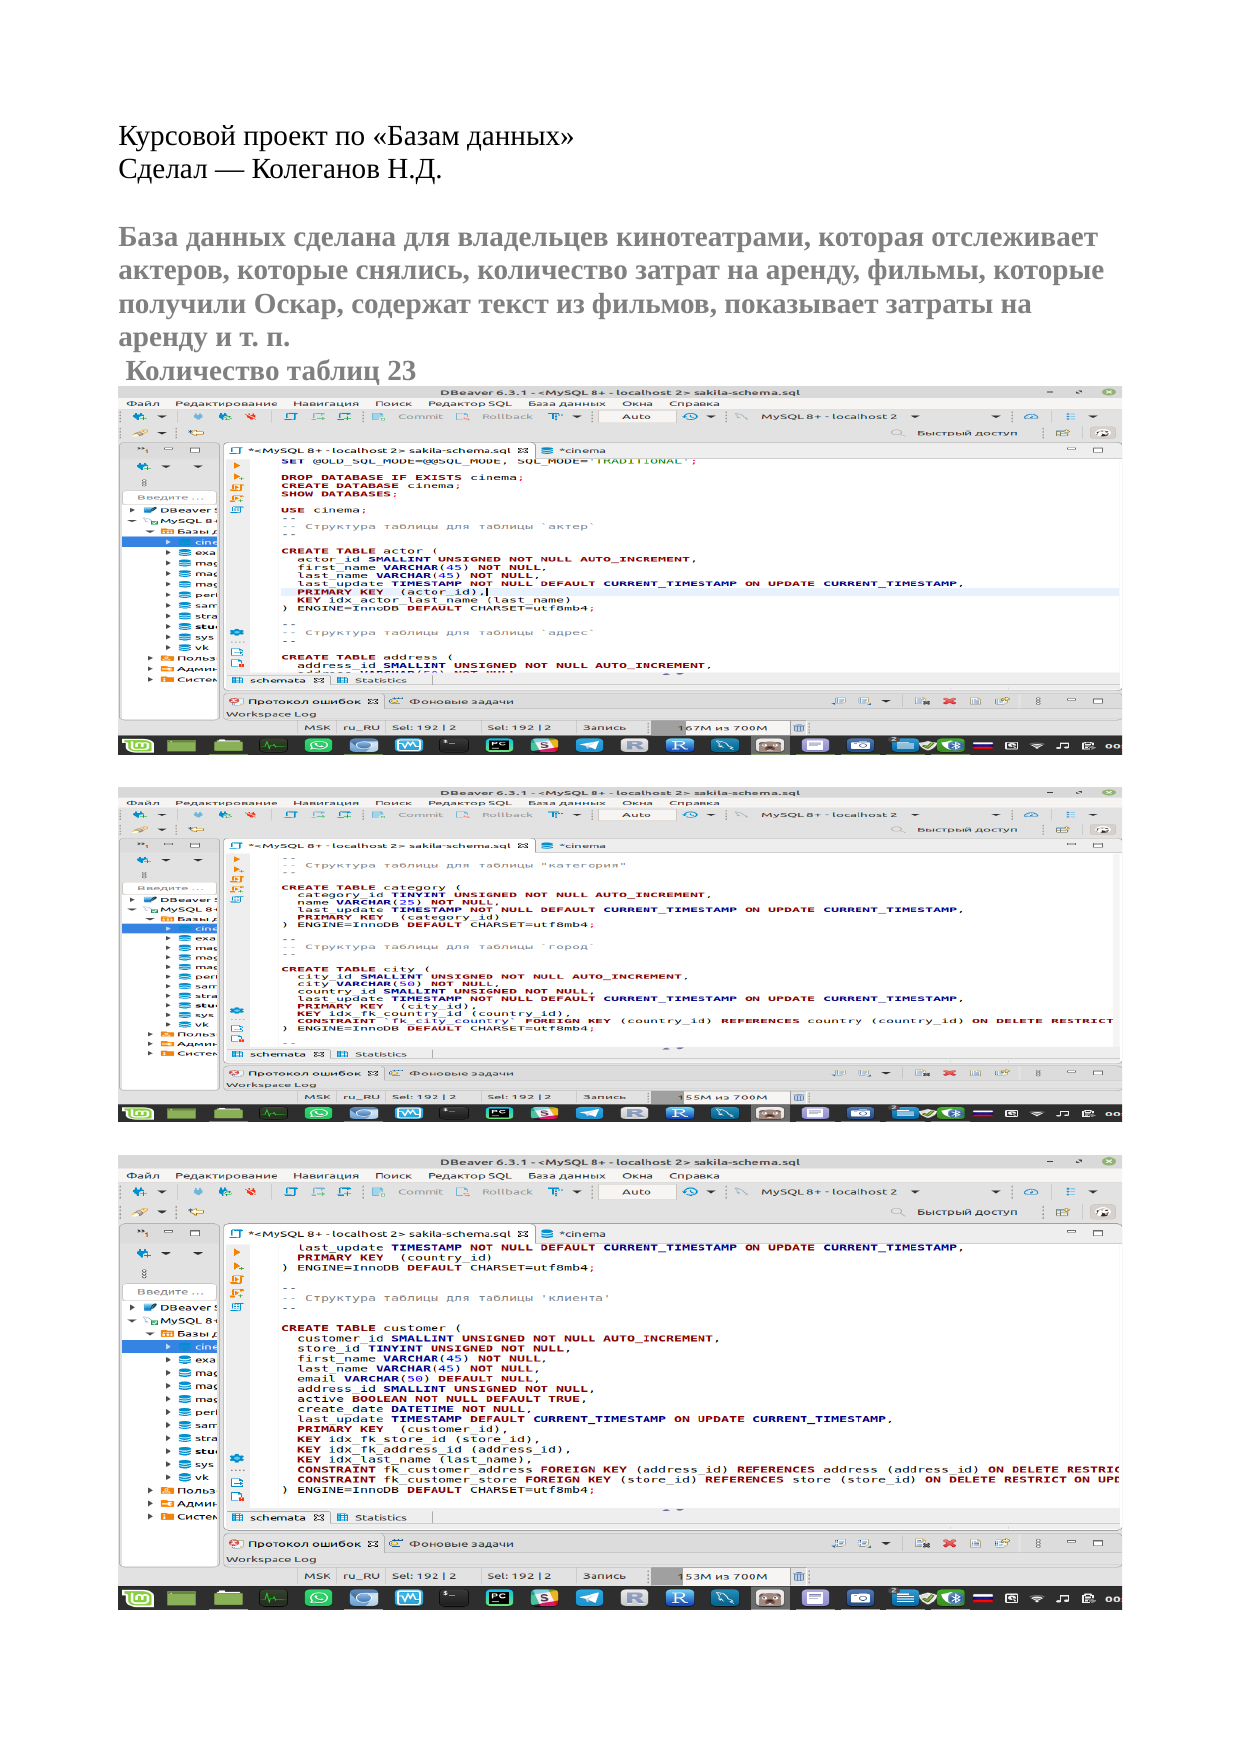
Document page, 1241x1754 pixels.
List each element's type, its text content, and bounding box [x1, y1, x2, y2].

text Сделал — Колеганов Н.Д. [118, 152, 1122, 185]
picture [118, 386, 1123, 755]
text Количество таблиц 23 [118, 353, 1122, 386]
text Курсовой проект по «Базам данных» [118, 118, 1122, 152]
picture [118, 1155, 1123, 1610]
text База данных сделана для владельцев кинотеатрами, которая отслеживает актеров, которые снялись, количество затрат на аренду, фильмы, которые получили Оскар, содержат текст из фильмов, показывает затраты на аренду и т. п. [118, 219, 1122, 353]
picture [118, 787, 1123, 1122]
